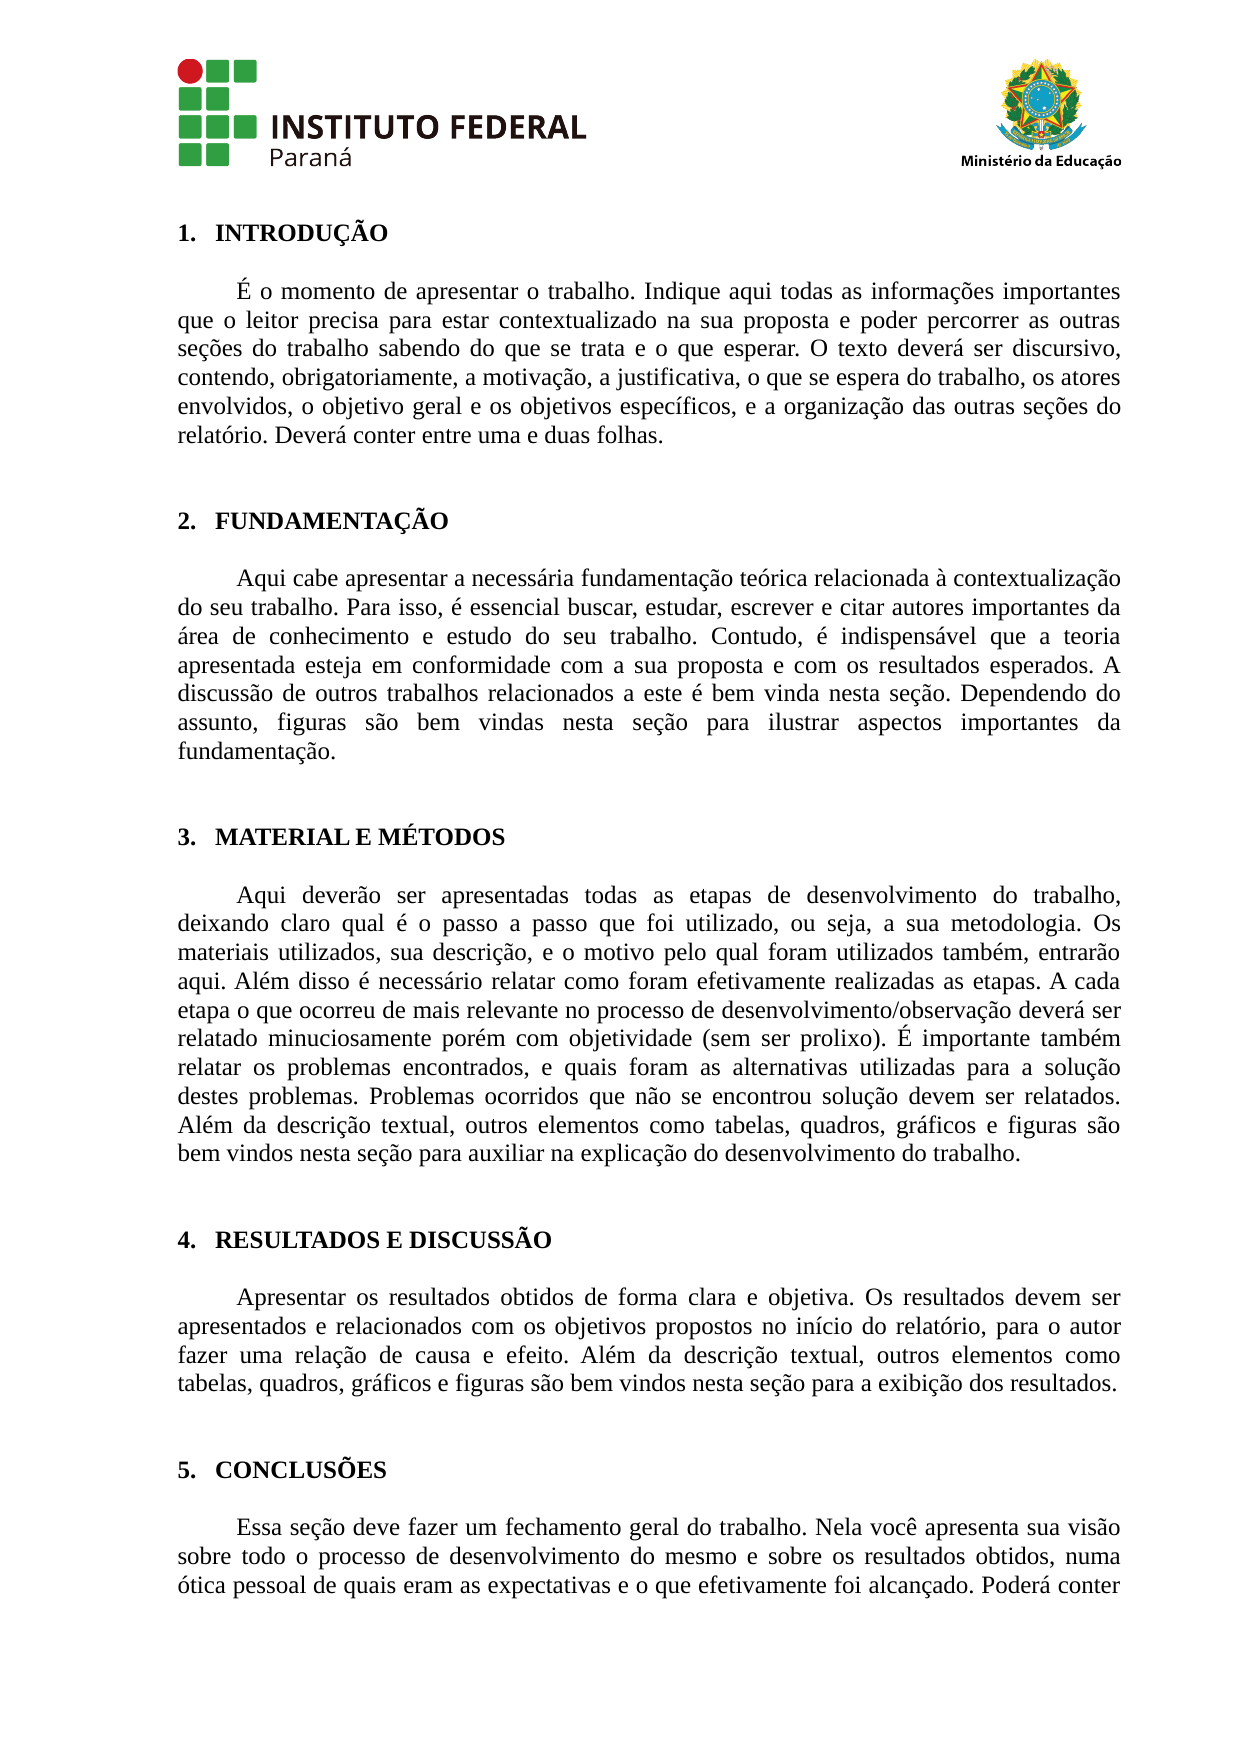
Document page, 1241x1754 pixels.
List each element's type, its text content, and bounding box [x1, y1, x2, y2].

text Essa seção deve fazer um fechamento geral do trabalho. Nela você apresenta sua visão sobre todo o processo de desenvolvimento do mesmo e sobre os resultados obtidos, numa ótica pessoal de quais eram as expectativas e o que efetivamente foi alcançado. Poderá conter [177, 1512, 1122, 1598]
text Aqui cabe apresentar a necessária fundamentação teórica relacionada à contextualização do seu trabalho. Para isso, é essencial buscar, estudar, escrever e citar autores importantes da área de conhecimento e estudo do seu trabalho. Contudo, é indispensável que a teoria apresentada esteja em conformidade com a sua proposta e com os resultados esperados. A discussão de outros trabalhos relacionados a este é bem vinda nesta seção. Dependendo do assunto, figuras são bem vindas nesta seção para ilustrar aspectos importantes da fundamentação. [177, 563, 1122, 765]
list MATERIAL E MÉTODOS [177, 822, 1122, 851]
list CONCLUSÕES [177, 1455, 1122, 1483]
text Apresentar os resultados obtidos de forma clara e objetiva. Os resultados devem ser apresentados e relacionados com os objetivos propostos no início do relatório, para o autor fazer uma relação de causa e efeito. Além da descrição textual, outros elementos como tabelas, quadros, gráficos e figuras são bem vindos nesta seção para a exibição dos resultados. [177, 1282, 1122, 1397]
list INTRODUÇÃO [177, 218, 1122, 247]
text Aqui deverão ser apresentadas todas as etapas de desenvolvimento do trabalho, deixando claro qual é o passo a passo que foi utilizado, ou seja, a sua metodologia. Os materiais utilizados, sua descrição, e o motivo pelo qual foram utilizados também, entrarão aqui. Além disso é necessário relatar como foram efetivamente realizadas as etapas. A cada etapa o que ocorreu de mais relevante no processo de desenvolvimento/observação deverá ser relatado minuciosamente porém com objetividade (sem ser prolixo). É importante também relatar os problemas encontrados, e quais foram as alternativas utilizadas para a solução destes problemas. Problemas ocorridos que não se encontrou solução devem ser relatados. Além da descrição textual, outros elementos como tabelas, quadros, gráficos e figuras são bem vindos nesta seção para auxiliar na explicação do desenvolvimento do trabalho. [177, 880, 1122, 1167]
list RESULTADOS E DISCUSSÃO [177, 1225, 1122, 1253]
list FUNDAMENTAÇÃO [177, 506, 1122, 535]
text É o momento de apresentar o trabalho. Indique aqui todas as informações importantes que o leitor precisa para estar contextualizado na sua proposta e poder percorrer as outras seções do trabalho sabendo do que se trata e o que esperar. O texto deverá ser discursivo, contendo, obrigatoriamente, a motivação, a justificativa, o que se espera do trabalho, os atores envolvidos, o objetivo geral e os objetivos específicos, e a organização das outras seções do relatório. Deverá conter entre uma e duas folhas. [177, 276, 1122, 448]
